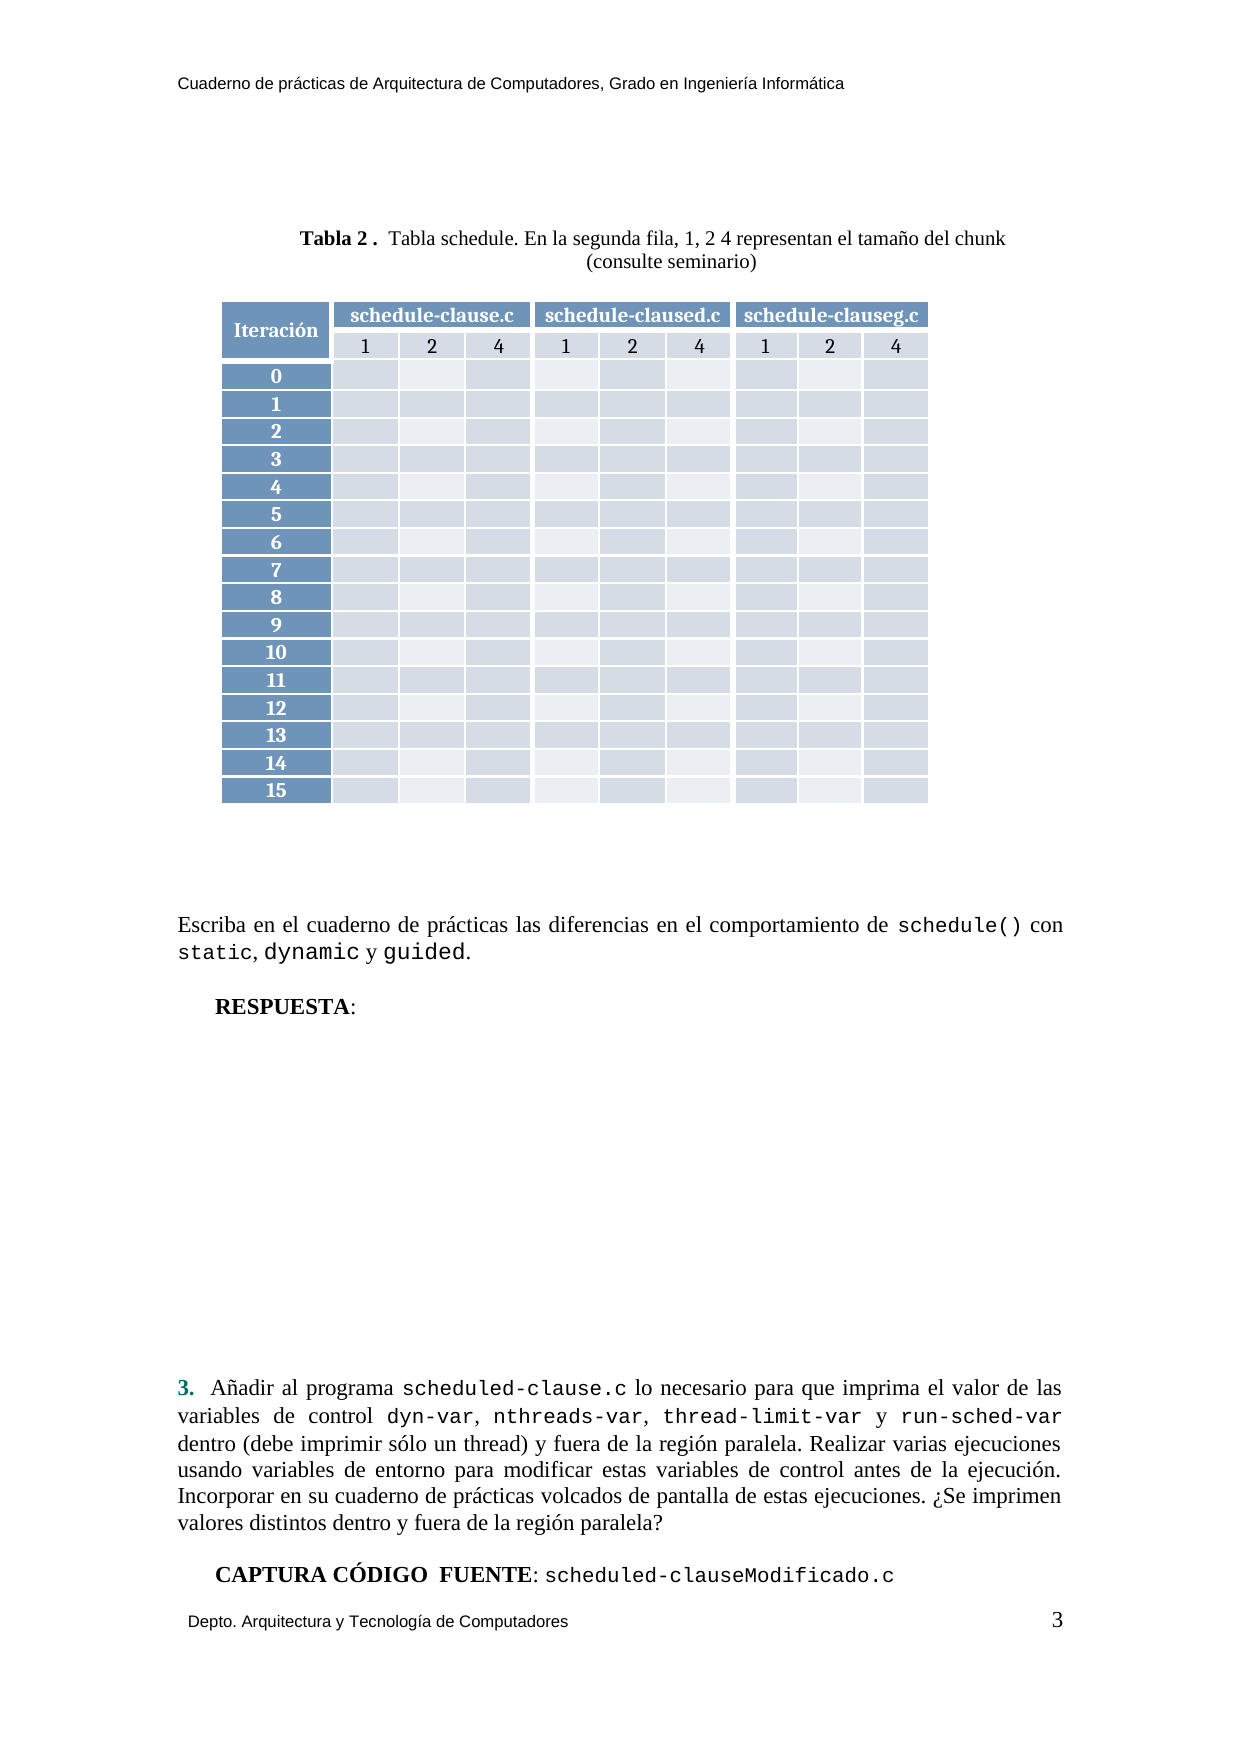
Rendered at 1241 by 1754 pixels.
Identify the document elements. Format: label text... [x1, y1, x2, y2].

table_cell [333, 584, 398, 610]
table_cell [864, 501, 928, 527]
table_cell [667, 612, 730, 637]
table_cell 2 [400, 333, 464, 358]
table_cell [400, 501, 464, 527]
table_cell [400, 640, 464, 665]
table_cell [333, 501, 398, 527]
table_cell [466, 750, 530, 775]
table_cell [736, 695, 797, 720]
table_cell [535, 474, 598, 499]
table_cell [799, 695, 861, 720]
table_cell [600, 501, 665, 527]
table_cell [799, 419, 861, 444]
table_cell [799, 778, 861, 803]
table_cell [600, 778, 665, 803]
table_cell [864, 360, 928, 389]
table_cell [400, 474, 464, 499]
table_cell [333, 778, 398, 803]
table_cell [400, 529, 464, 554]
table_cell [400, 778, 464, 803]
table_cell [535, 501, 598, 527]
table_cell [333, 695, 398, 720]
table_cell [177, 274, 1053, 300]
table_header Tabla schedule. En la segunda fila, 1, 2 4 representan el tamaño del chunk (consulte seminario) [177, 200, 1053, 273]
table_cell [667, 667, 730, 693]
table_cell [466, 360, 530, 389]
table_cell [736, 529, 797, 554]
table_cell [799, 722, 861, 748]
table_cell [600, 446, 665, 472]
table_cell [600, 640, 665, 665]
table_cell [535, 722, 598, 748]
table_cell [333, 722, 398, 748]
table_cell [466, 501, 530, 527]
table_cell [736, 750, 797, 775]
table_cell [466, 584, 530, 610]
table_cell [736, 612, 797, 637]
table_cell [736, 360, 797, 389]
table_cell [864, 391, 928, 417]
table_cell [864, 640, 928, 665]
table_cell [667, 695, 730, 720]
table_cell [600, 360, 665, 389]
table_cell [333, 391, 398, 417]
table_cell [400, 557, 464, 582]
table_cell [799, 474, 861, 499]
table_cell [466, 391, 530, 417]
table_cell [600, 419, 665, 444]
table_cell [333, 612, 398, 637]
table_cell [600, 612, 665, 637]
table_cell [799, 750, 861, 775]
table_cell [400, 584, 464, 610]
table_cell [864, 474, 928, 499]
table_cell [535, 391, 598, 417]
table_cell [333, 529, 398, 554]
table_cell [535, 529, 598, 554]
table_cell 5 [222, 501, 331, 527]
table_cell [799, 446, 861, 472]
table_cell [736, 667, 797, 693]
table_cell [333, 640, 398, 665]
table_cell [400, 750, 464, 775]
table_cell [333, 750, 398, 775]
table_cell [600, 722, 665, 748]
table_cell [736, 722, 797, 748]
table_cell [535, 750, 598, 775]
table_cell [600, 557, 665, 582]
table_cell [864, 750, 928, 775]
table_cell 4 [667, 333, 730, 358]
table_cell [333, 557, 398, 582]
table_cell [600, 695, 665, 720]
table_cell 2 [799, 333, 861, 358]
table_cell 1 [222, 391, 331, 417]
table_cell 4 [466, 333, 530, 358]
table_cell [799, 501, 861, 527]
table_cell [535, 557, 598, 582]
table_cell [864, 529, 928, 554]
table_cell [667, 474, 730, 499]
text CAPTURA CÓDIGO FUENTE: scheduled-clauseModificado.c [215, 1561, 1063, 1589]
table_cell [864, 695, 928, 720]
table_cell [799, 667, 861, 693]
table_cell 6 [222, 529, 331, 554]
table_cell [864, 778, 928, 803]
table_cell [736, 640, 797, 665]
table_cell [466, 446, 530, 472]
table_cell [864, 722, 928, 748]
table_cell [667, 529, 730, 554]
table_cell 2 [222, 419, 331, 444]
table_cell [333, 360, 398, 389]
table_cell [600, 667, 665, 693]
table_cell [667, 778, 730, 803]
table_cell [466, 557, 530, 582]
table_cell [667, 419, 730, 444]
table_cell [400, 391, 464, 417]
list 3. Añadir al programa scheduled-clause.c lo necesario para que imprima el valor de las variables de control dyn-var, nthreads-var, thread-limit-var y run-sched-var dentro (debe imprimir sólo un thread) y fuera de la región paralela. Realizar varias ejecuciones usando variables de entorno para modificar estas variables de control antes de la ejecución. Incorporar en su cuaderno de prácticas volcados de pantalla de estas ejecuciones. ¿Se imprimen valores distintos dentro y fuera de la región paralela? [177, 1374, 1063, 1535]
table_cell [400, 722, 464, 748]
table_cell 10 [222, 640, 331, 665]
table_cell 9 [222, 612, 331, 637]
table_cell [535, 360, 598, 389]
table_cell 1 [535, 333, 598, 358]
table_cell [535, 419, 598, 444]
table_cell [535, 640, 598, 665]
table_cell [736, 557, 797, 582]
table_cell [799, 391, 861, 417]
table_cell [736, 778, 797, 803]
table_cell [667, 584, 730, 610]
table_cell [600, 750, 665, 775]
table_cell [799, 360, 861, 389]
table_cell 12 [222, 695, 331, 720]
table_cell [466, 529, 530, 554]
table_cell [466, 612, 530, 637]
table_cell [400, 667, 464, 693]
table_cell 8 [222, 584, 331, 610]
table_cell [736, 446, 797, 472]
table_cell [667, 360, 730, 389]
table_cell [466, 640, 530, 665]
table_cell [600, 391, 665, 417]
table_cell [535, 584, 598, 610]
table_cell [400, 612, 464, 637]
table_header schedule-claused.c [535, 302, 730, 327]
table_cell [466, 667, 530, 693]
table_cell [466, 474, 530, 499]
table_cell [864, 446, 928, 472]
table_cell [400, 360, 464, 389]
table_cell [799, 584, 861, 610]
table_cell [736, 419, 797, 444]
table_header schedule-clauseg.c [736, 302, 928, 327]
table_cell [333, 474, 398, 499]
table_cell [535, 667, 598, 693]
table_cell [333, 446, 398, 472]
table_header Iteración [222, 302, 329, 358]
table_cell 4 [864, 333, 928, 358]
table_cell [400, 695, 464, 720]
table_cell [667, 446, 730, 472]
table_cell [600, 584, 665, 610]
table_cell [864, 419, 928, 444]
table_cell [736, 501, 797, 527]
table_cell [535, 778, 598, 803]
table_cell [400, 446, 464, 472]
table_cell [864, 612, 928, 637]
table_cell 11 [222, 667, 331, 693]
table_cell [799, 557, 861, 582]
table_cell [667, 391, 730, 417]
table_cell [535, 612, 598, 637]
text RESPUESTA: [215, 993, 1063, 1019]
table_cell [799, 640, 861, 665]
table_cell 4 [222, 474, 331, 499]
table_cell [667, 557, 730, 582]
table_cell [667, 722, 730, 748]
list Escriba en el cuaderno de prácticas las diferencias en el comportamiento de schedule() con static, dynamic y guided. [177, 911, 1063, 967]
table_cell [667, 501, 730, 527]
table_cell [600, 529, 665, 554]
table_cell [864, 584, 928, 610]
table_cell [466, 695, 530, 720]
table_cell [535, 695, 598, 720]
table_cell [600, 474, 665, 499]
table_cell [736, 584, 797, 610]
table_cell 13 [222, 722, 331, 748]
table_cell 2 [600, 333, 665, 358]
table_cell [799, 612, 861, 637]
table_header schedule-clause.c [334, 302, 530, 327]
table_cell [333, 667, 398, 693]
table_cell [466, 419, 530, 444]
table_cell [466, 778, 530, 803]
table_cell 3 [222, 446, 331, 472]
table_cell 7 [222, 557, 331, 582]
table_cell [864, 557, 928, 582]
table_cell [864, 667, 928, 693]
table_cell [333, 419, 398, 444]
table_cell [667, 750, 730, 775]
table_cell [535, 446, 598, 472]
table_cell [736, 474, 797, 499]
table_cell [799, 529, 861, 554]
table_cell [466, 722, 530, 748]
table_cell [667, 640, 730, 665]
table_cell 14 [222, 750, 331, 775]
table_cell [736, 391, 797, 417]
table_cell 15 [222, 778, 331, 803]
table_cell 1 [334, 333, 398, 358]
table_cell 1 [736, 333, 797, 358]
table_cell 0 [222, 364, 331, 389]
table_cell [400, 419, 464, 444]
